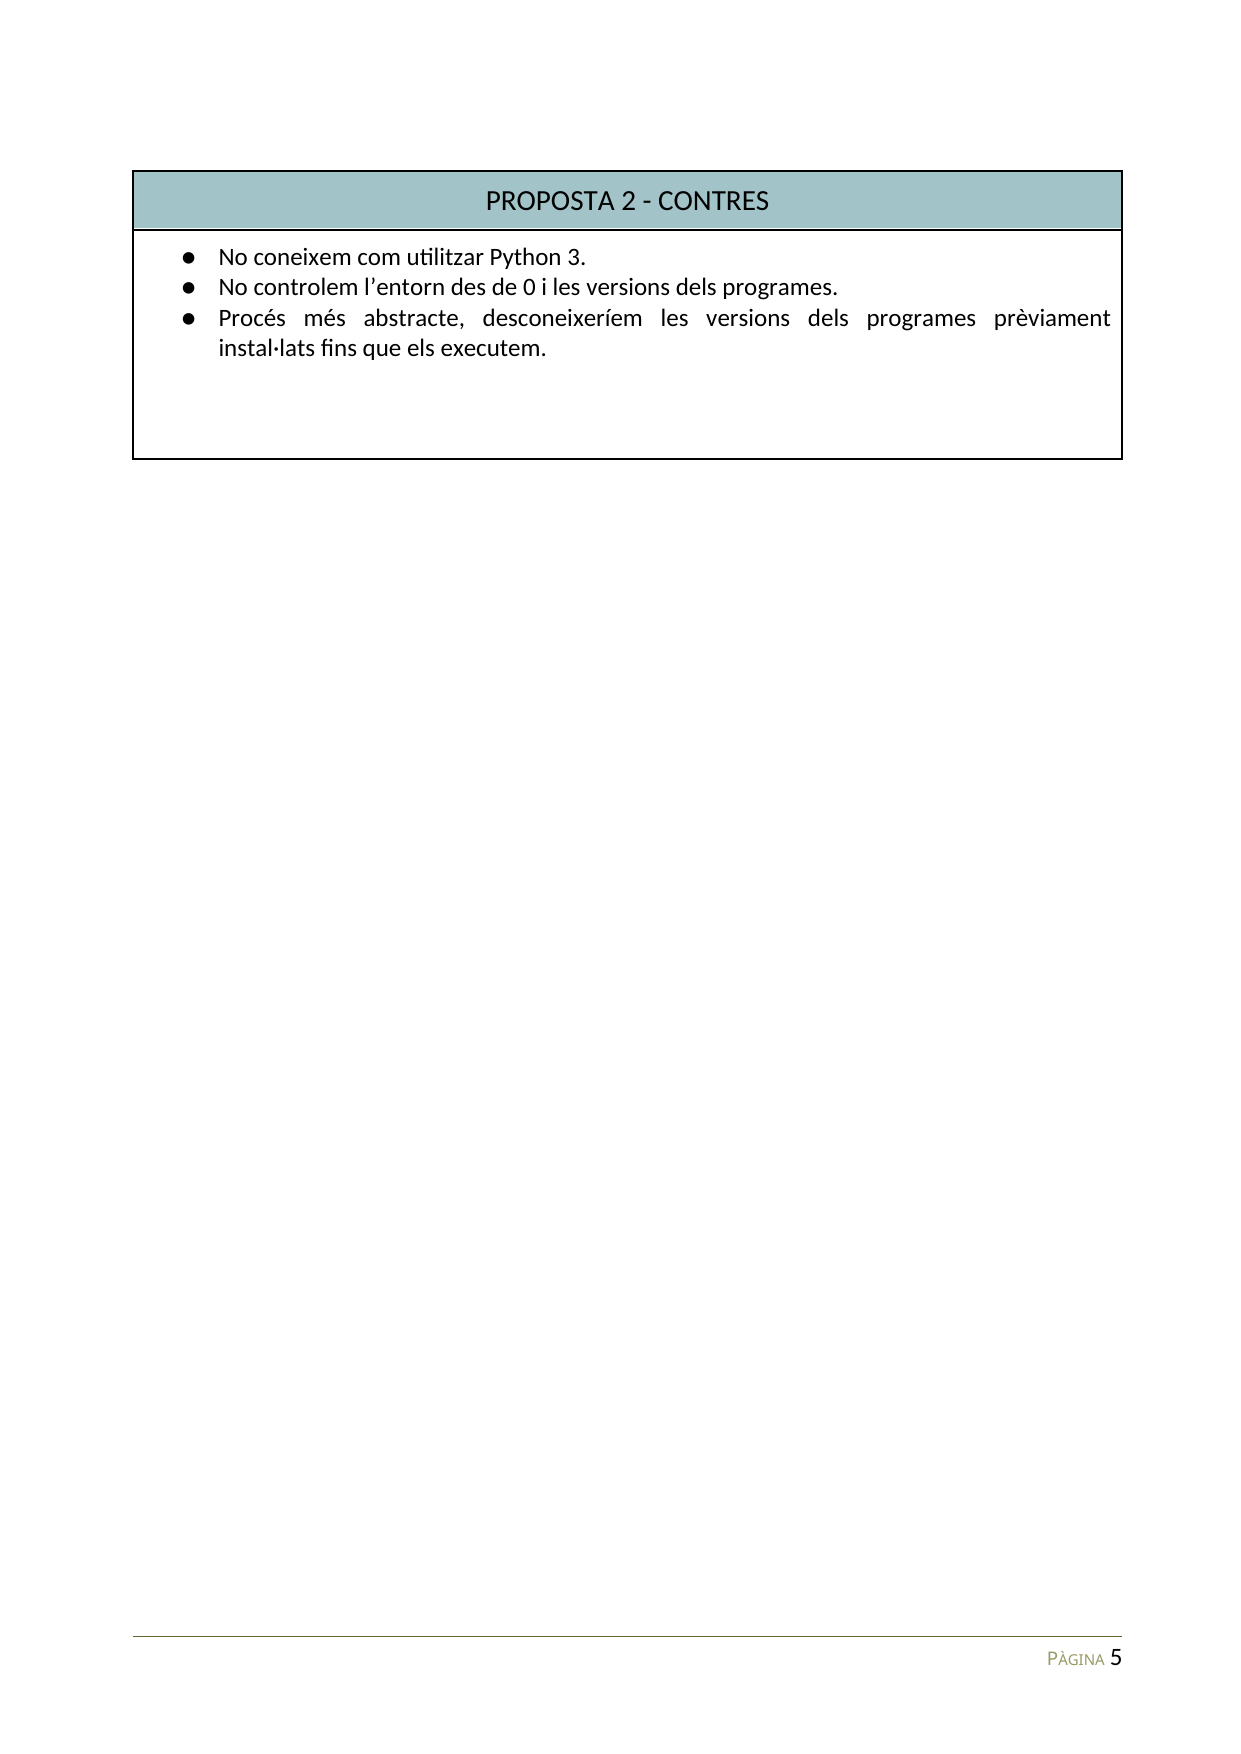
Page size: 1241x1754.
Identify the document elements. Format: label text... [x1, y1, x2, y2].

table_header PROPOSTA 2 - CONTRES [134, 172, 1121, 228]
table_cell No coneixem com utilitzar Python 3. No controlem l’entorn des de 0 i les versions dels programes. Procés més abstracte, desconeixeríem les versions dels programes prèviament instal·lats fins que els executem. [134, 231, 1121, 458]
